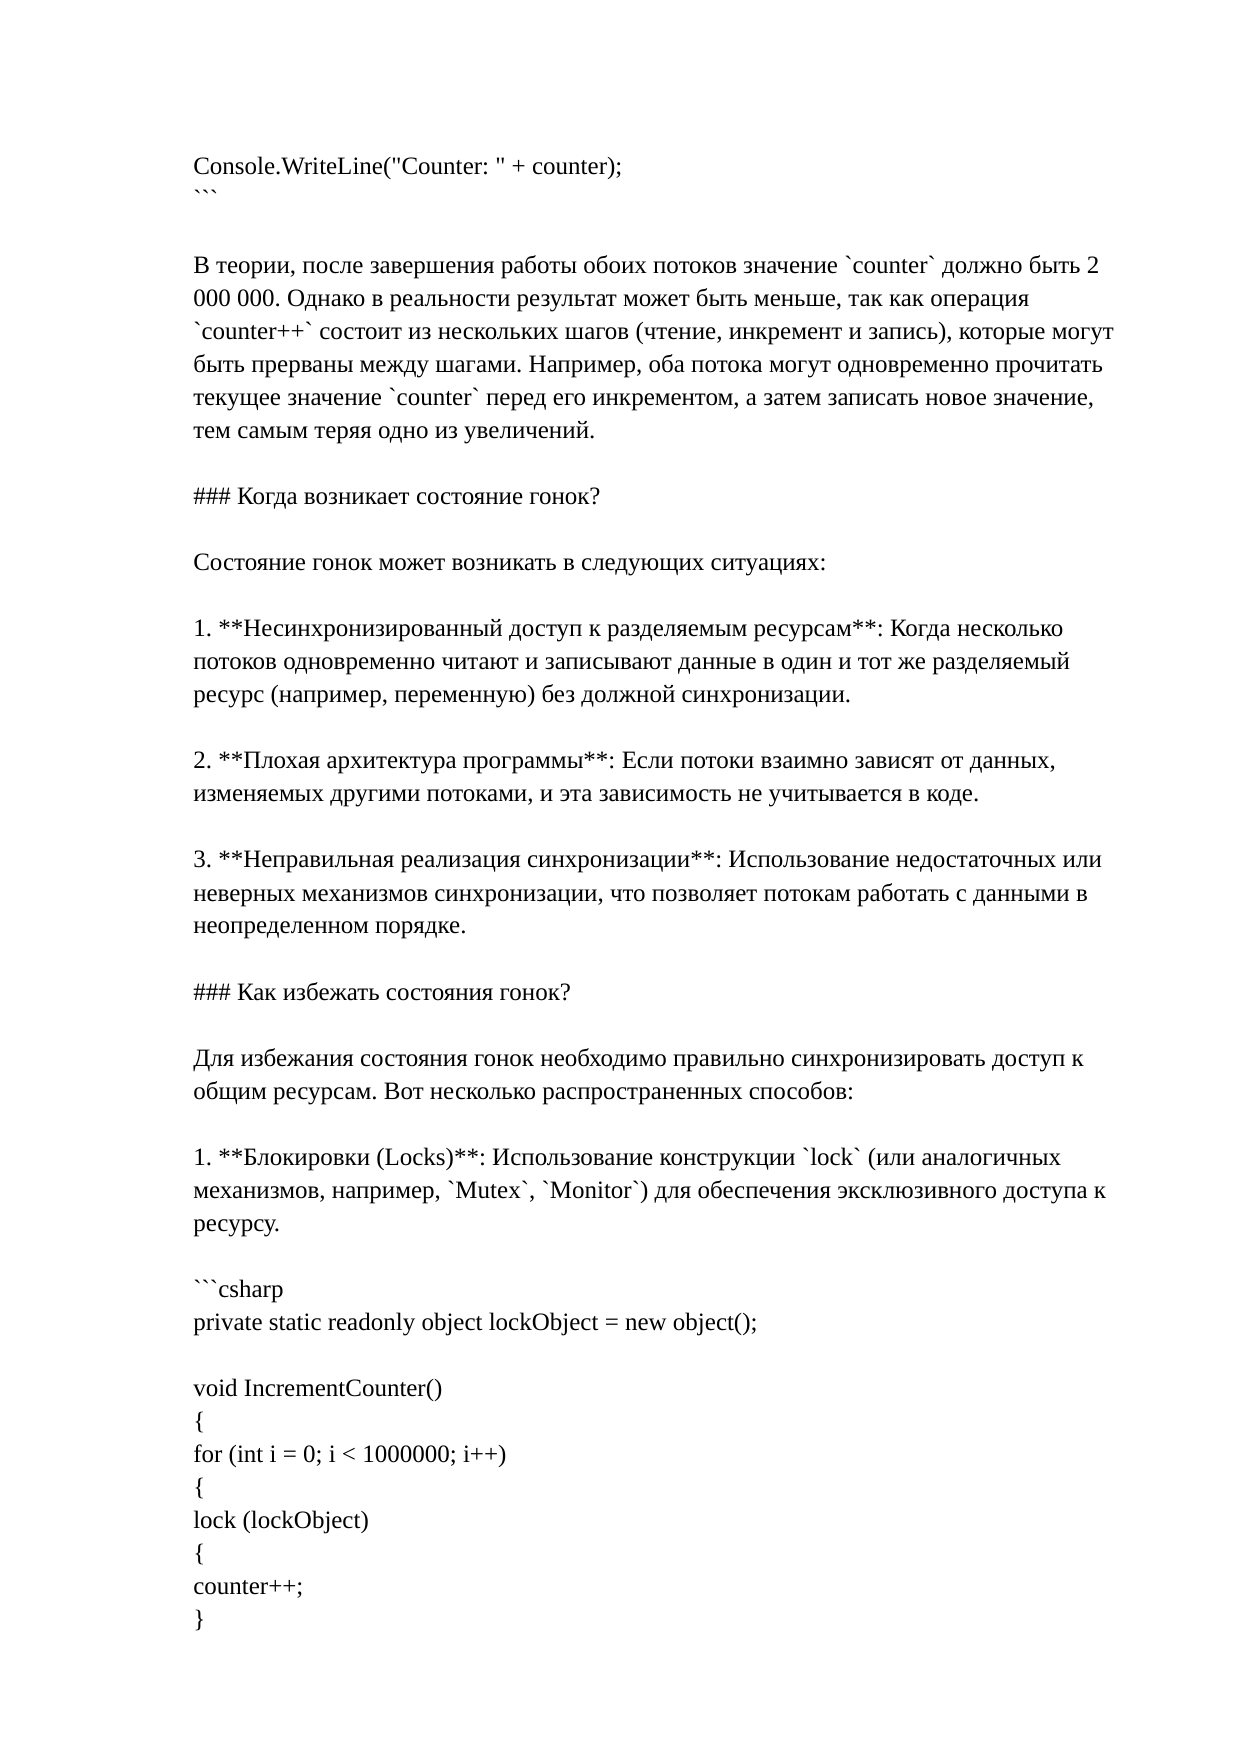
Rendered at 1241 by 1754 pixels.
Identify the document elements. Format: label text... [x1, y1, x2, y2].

list Console.WriteLine("Counter: " + counter); ``` В теории, после завершения работы обоих потоков значение `counter` должно быть 2 000 000. Однако в реальности результат может быть меньше, так как операция `counter++` состоит из нескольких шагов (чтение, инкремент и запись), которые могут быть прерваны между шагами. Например, оба потока могут одновременно прочитать текущее значение `counter` перед его инкрементом, а затем записать новое значение, тем самым теряя одно из увеличений. ### Когда возникает состояние гонок? Состояние гонок может возникать в следующих ситуациях: 1. **Несинхронизированный доступ к разделяемым ресурсам**: Когда несколько потоков одновременно читают и записывают данные в один и тот же разделяемый ресурс (например, переменную) без должной синхронизации. 2. **Плохая архитектура программы**: Если потоки взаимно зависят от данных, изменяемых другими потоками, и эта зависимость не учитывается в коде. 3. **Неправильная реализация синхронизации**: Использование недостаточных или неверных механизмов синхронизации, что позволяет потокам работать с данными в неопределенном порядке. ### Как избежать состояния гонок? Для избежания состояния гонок необходимо правильно синхронизировать доступ к общим ресурсам. Вот несколько распространенных способов: 1. **Блокировки (Locks)**: Использование конструкции `lock` (или аналогичных механизмов, например, `Mutex`, `Monitor`) для обеспечения эксклюзивного доступа к ресурсу. ```csharp private static readonly object lockObject = new object(); void IncrementCounter() { for (int i = 0; i < 1000000; i++) { lock (lockObject) { counter++; } [164, 118, 1122, 1633]
